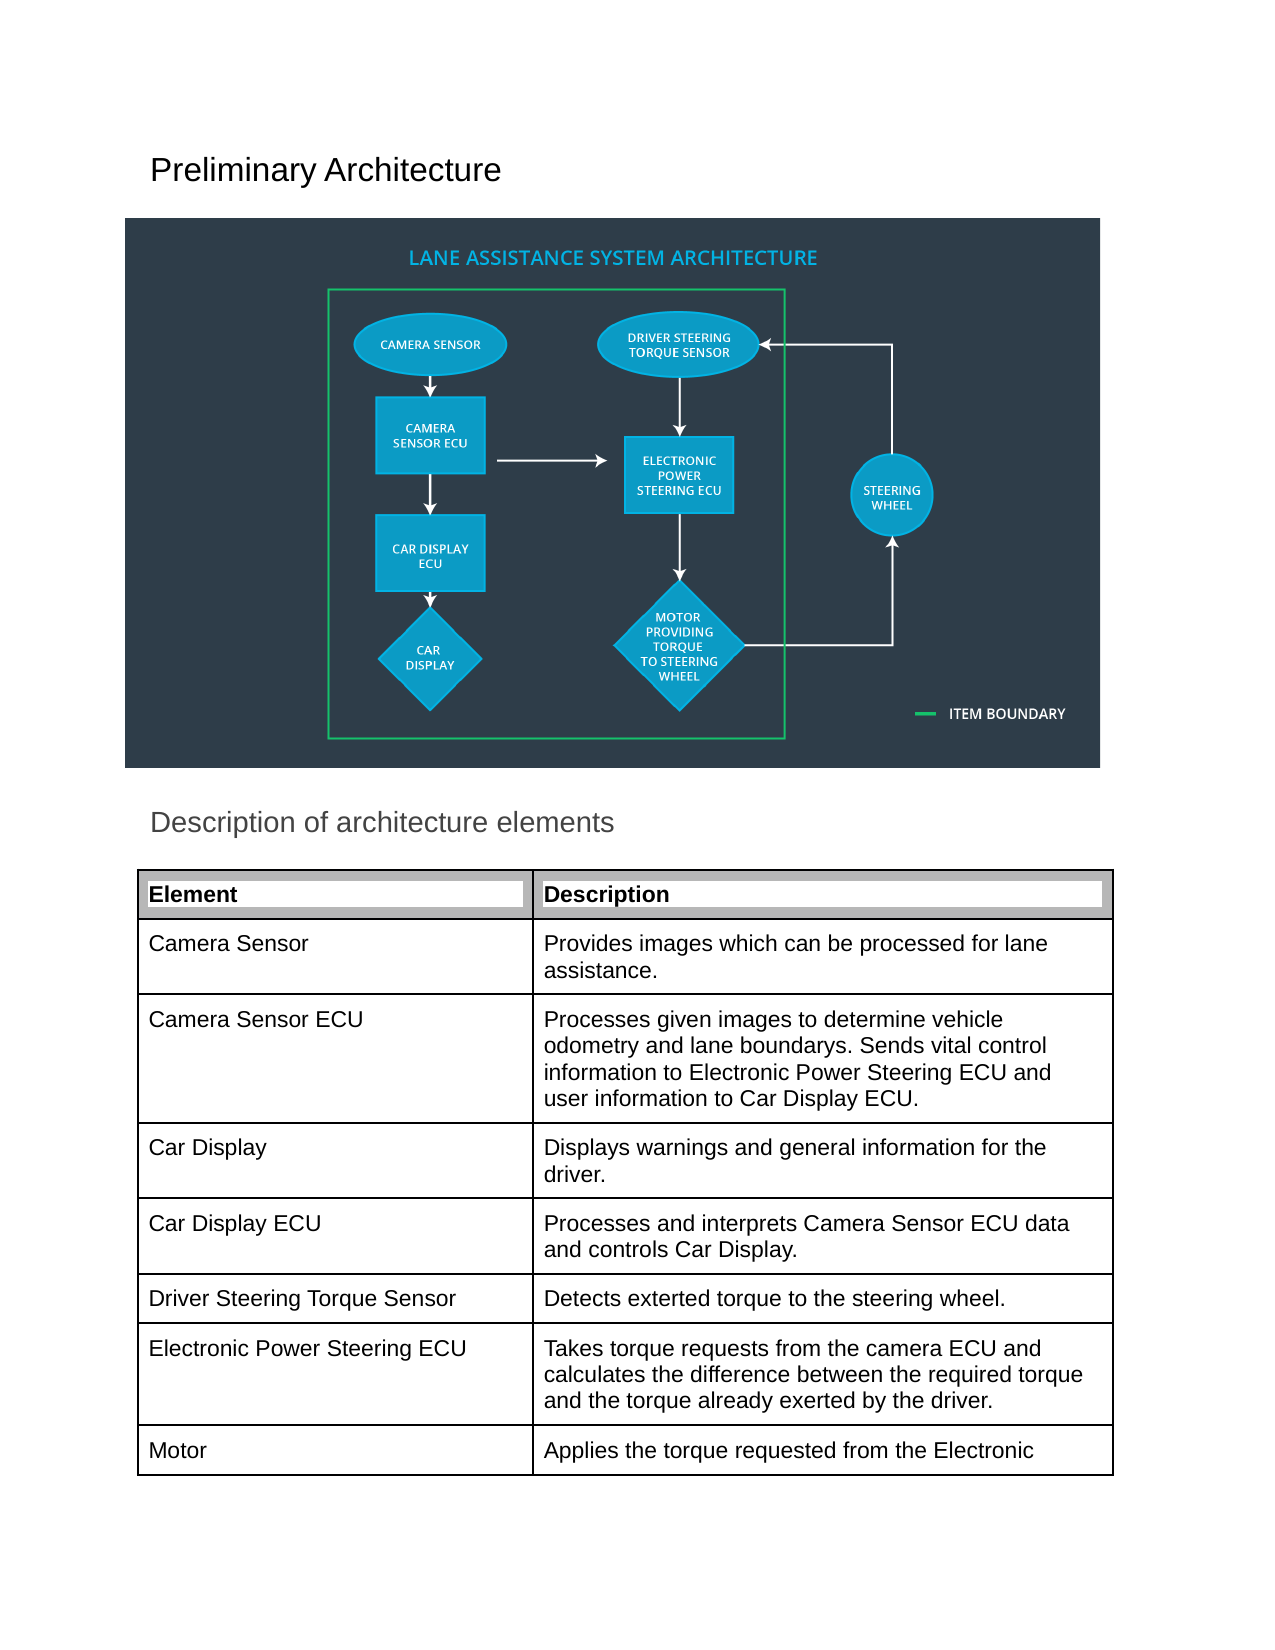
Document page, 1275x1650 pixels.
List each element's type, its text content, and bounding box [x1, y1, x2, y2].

table_cell Takes torque requests from the camera ECU and calculates the difference between the required torque and the torque already exerted by the driver. [534, 1324, 1112, 1424]
subtitle Preliminary Architecture [150, 150, 1125, 188]
table_cell Processes given images to determine vehicle odometry and lane boundarys. Sends vital control information to Electronic Power Steering ECU and user information to Car Display ECU. [534, 995, 1112, 1122]
subtitle Description of architecture elements [150, 805, 1125, 838]
table_cell Electronic Power Steering ECU [139, 1324, 532, 1424]
table_header Description [534, 871, 1112, 918]
table_cell Driver Steering Torque Sensor [139, 1275, 532, 1322]
table_cell Displays warnings and general information for the driver. [534, 1124, 1112, 1197]
table_cell Processes and interprets Camera Sensor ECU data and controls Car Display. [534, 1199, 1112, 1273]
table_cell Car Display [139, 1124, 532, 1197]
table_cell Car Display ECU [139, 1199, 532, 1273]
table_cell Motor [139, 1426, 532, 1473]
table_header Element [139, 871, 532, 918]
table_cell Provides images which can be processed for lane assistance. [534, 920, 1112, 993]
table_cell Detects exterted torque to the steering wheel. [534, 1275, 1112, 1322]
table_cell Applies the torque requested from the Electronic [534, 1426, 1112, 1473]
picture [125, 218, 1100, 768]
table_cell Camera Sensor ECU [139, 995, 532, 1122]
table_cell Camera Sensor [139, 920, 532, 993]
